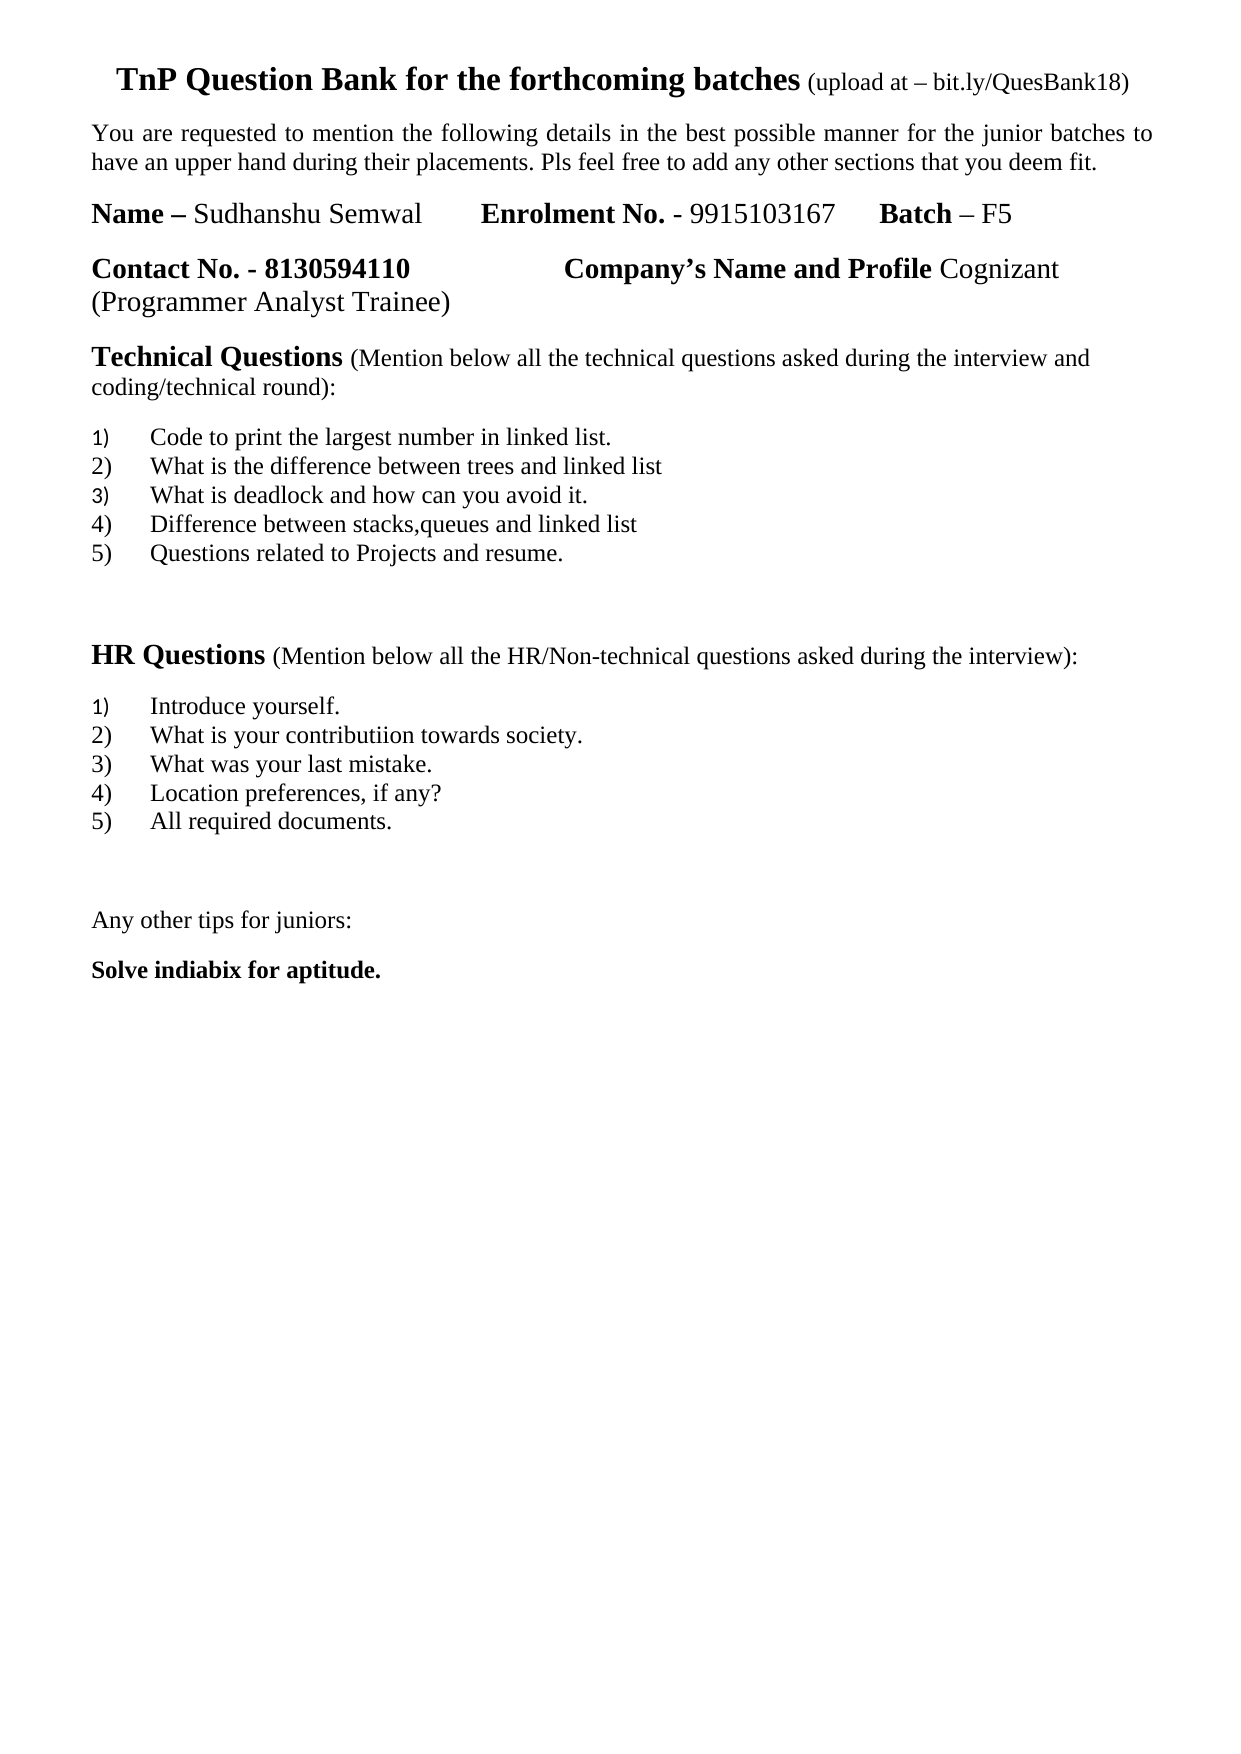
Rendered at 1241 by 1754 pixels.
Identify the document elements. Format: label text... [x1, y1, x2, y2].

list Location preferences, if any? [91, 778, 1154, 806]
text HR Questions (Mention below all the HR/Non-technical questions asked during the interview): [91, 637, 1154, 670]
list Code to print the largest number in linked list. [91, 422, 1154, 451]
list Questions related to Projects and resume. [91, 538, 1154, 566]
list What was your last mistake. [91, 749, 1154, 778]
text Any other tips for juniors: [91, 906, 1154, 934]
list What is deadlock and how can you avoid it. [91, 480, 1154, 509]
text You are requested to mention the following details in the best possible manner for the junior batches to have an upper hand during their placements. Pls feel free to add any other sections that you deem fit. [91, 118, 1154, 176]
text Technical Questions (Mention below all the technical questions asked during the interview and coding/technical round): [91, 339, 1154, 401]
list Difference between stacks,queues and linked list [91, 509, 1154, 538]
text TnP Question Bank for the forthcoming batches (upload at – bit.ly/QuesBank18) [91, 59, 1154, 97]
list What is the difference between trees and linked list [91, 451, 1154, 480]
list What is your contributiion towards society. [91, 720, 1154, 749]
list All required documents. [91, 806, 1154, 835]
text Contact No. - 8130594110 Company’s Name and Profile Cognizant (Programmer Analyst Trainee) [91, 251, 1154, 318]
list Introduce yourself. [91, 691, 1154, 720]
text Name – Sudhanshu Semwal Enrolment No. - 9915103167 Batch – F5 [91, 197, 1154, 230]
text Solve indiabix for aptitude. [91, 955, 1154, 984]
